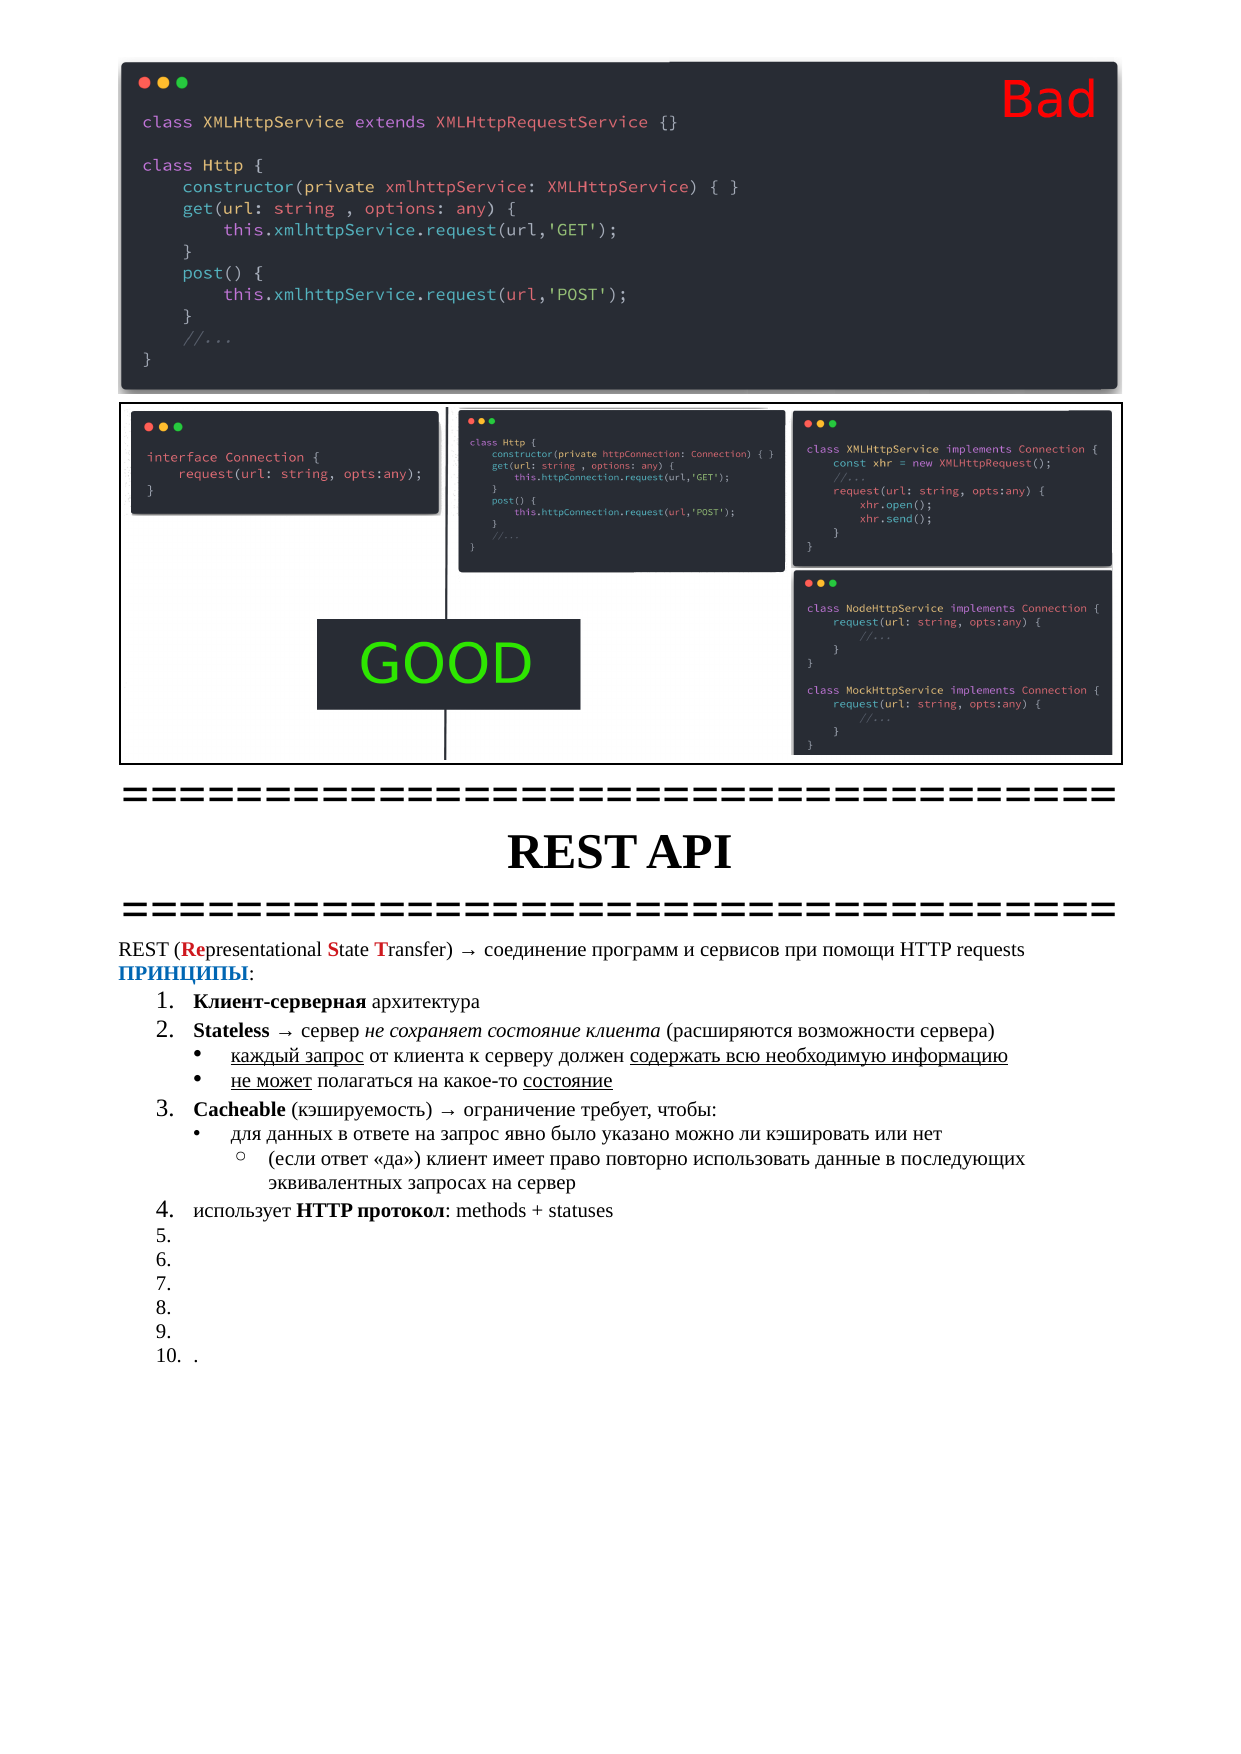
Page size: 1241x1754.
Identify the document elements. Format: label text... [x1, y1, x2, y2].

list Клиент-серверная архитектура [156, 985, 1122, 1014]
list каждый запрос от клиента к серверу должен содержать всю необходимую информацию [193, 1043, 1122, 1068]
list для данных в ответе на запрос явно было указано можно ли кэшировать или нет [193, 1121, 1122, 1145]
picture [118, 57, 1123, 394]
list . [156, 1343, 1122, 1367]
list Stateless → сервер не сохраняет состояние клиента (расширяются возможности сервера) [156, 1014, 1122, 1043]
picture [124, 407, 1118, 760]
list ПРИНЦИПЫ: [118, 961, 1122, 985]
list использует HTTP протокол: methods + statuses [156, 1194, 1122, 1223]
text =================================== [118, 394, 1122, 822]
text REST API [118, 822, 1122, 880]
list REST (Representational State Transfer) → соединение программ и сервисов при помощи HTTP requests [118, 937, 1122, 961]
list не может полагаться на какое-то состояние [193, 1068, 1122, 1093]
list (если ответ «да») клиент имеет право повторно использовать данные в последующих эквивалентных запросах на сервер [231, 1145, 1122, 1194]
text =================================== [118, 880, 1122, 937]
list Cacheable (кэшируемость) → ограничение требует, чтобы: [156, 1093, 1122, 1121]
